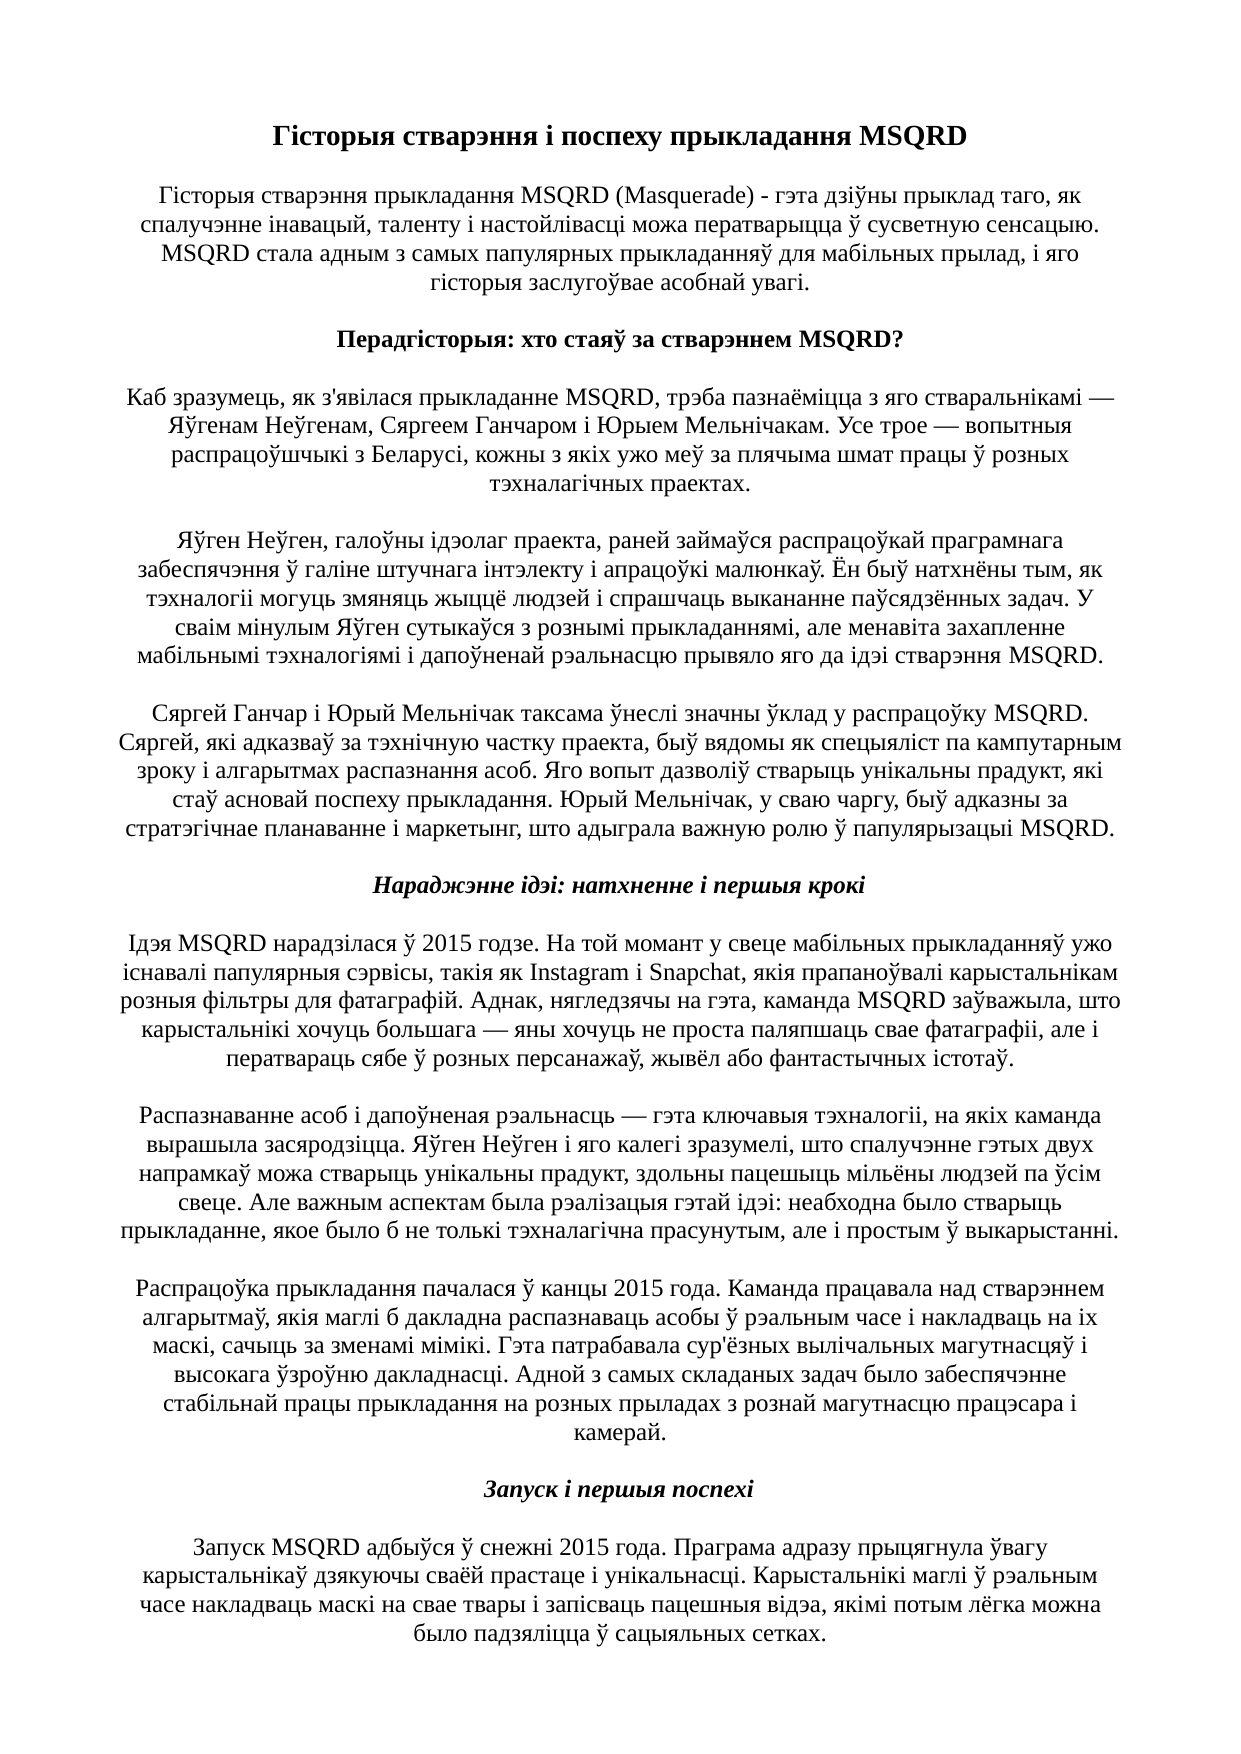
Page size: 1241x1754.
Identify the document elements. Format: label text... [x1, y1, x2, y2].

text Гісторыя стварэння і поспеху прыкладання MSQRD Гісторыя стварэння прыкладання MSQRD (Masquerade) - гэта дзіўны прыклад таго, як спалучэнне інавацый, таленту і настойлівасці можа ператварыцца ў сусветную сенсацыю. MSQRD стала адным з самых папулярных прыкладанняў для мабільных прылад, і яго гісторыя заслугоўвае асобнай увагі. Перадгісторыя: хто стаяў за стварэннем MSQRD? Каб зразумець, як з'явілася прыкладанне MSQRD, трэба пазнаёміцца з яго стваральнікамі — Яўгенам Неўгенам, Сяргеем Ганчаром і Юрыем Мельнічакам. Усе трое — вопытныя распрацоўшчыкі з Беларусі, кожны з якіх ужо меў за плячыма шмат працы ў розных тэхналагічных праектах. Яўген Неўген, галоўны ідэолаг праекта, раней займаўся распрацоўкай праграмнага забеспячэння ў галіне штучнага інтэлекту і апрацоўкі малюнкаў. Ён быў натхнёны тым, як тэхналогіі могуць змяняць жыццё людзей і спрашчаць выкананне паўсядзённых задач. У сваім мінулым Яўген сутыкаўся з рознымі прыкладаннямі, але менавіта захапленне мабільнымі тэхналогіямі і дапоўненай рэальнасцю прывяло яго да ідэі стварэння MSQRD. Сяргей Ганчар і Юрый Мельнічак таксама ўнеслі значны ўклад у распрацоўку MSQRD. Сяргей, які адказваў за тэхнічную частку праекта, быў вядомы як спецыяліст па кампутарным зроку і алгарытмах распазнання асоб. Яго вопыт дазволіў стварыць унікальны прадукт, які стаў асновай поспеху прыкладання. Юрый Мельнічак, у сваю чаргу, быў адказны за стратэгічнае планаванне і маркетынг, што адыграла важную ролю ў папулярызацыі MSQRD. Нараджэнне ідэі: натхненне і першыя крокі Ідэя MSQRD нарадзілася ў 2015 годзе. На той момант у свеце мабільных прыкладанняў ужо існавалі папулярныя сэрвісы, такія як Instagram і Snapchat, якія прапаноўвалі карыстальнікам розныя фільтры для фатаграфій. Аднак, нягледзячы на гэта, каманда MSQRD заўважыла, што карыстальнікі хочуць большага — яны хочуць не проста паляпшаць свае фатаграфіі, але і ператвараць сябе ў розных персанажаў, жывёл або фантастычных істотаў. Распазнаванне асоб і дапоўненая рэальнасць — гэта ключавыя тэхналогіі, на якіх каманда вырашыла засяродзіцца. Яўген Неўген і яго калегі зразумелі, што спалучэнне гэтых двух напрамкаў можа стварыць унікальны прадукт, здольны пацешыць мільёны людзей па ўсім свеце. Але важным аспектам была рэалізацыя гэтай ідэі: неабходна было стварыць прыкладанне, якое было б не толькі тэхналагічна прасунутым, але і простым ў выкарыстанні. Распрацоўка прыкладання пачалася ў канцы 2015 года. Каманда працавала над стварэннем алгарытмаў, якія маглі б дакладна распазнаваць асобы ў рэальным часе і накладваць на іх маскі, сачыць за зменамі мімікі. Гэта патрабавала сур'ёзных вылічальных магутнасцяў і высокага ўзроўню дакладнасці. Адной з самых складаных задач было забеспячэнне стабільнай працы прыкладання на розных прыладах з рознай магутнасцю працэсара і камерай. Запуск і першыя поспехі Запуск MSQRD адбыўся ў снежні 2015 года. Праграма адразу прыцягнула ўвагу карыстальнікаў дзякуючы сваёй прастаце і унікальнасці. Карыстальнікі маглі ў рэальным часе накладваць маскі на свае твары і запісваць пацешныя відэа, якімі потым лёгка можна было падзяліцца ў сацыяльных сетках. [118, 118, 1122, 1647]
